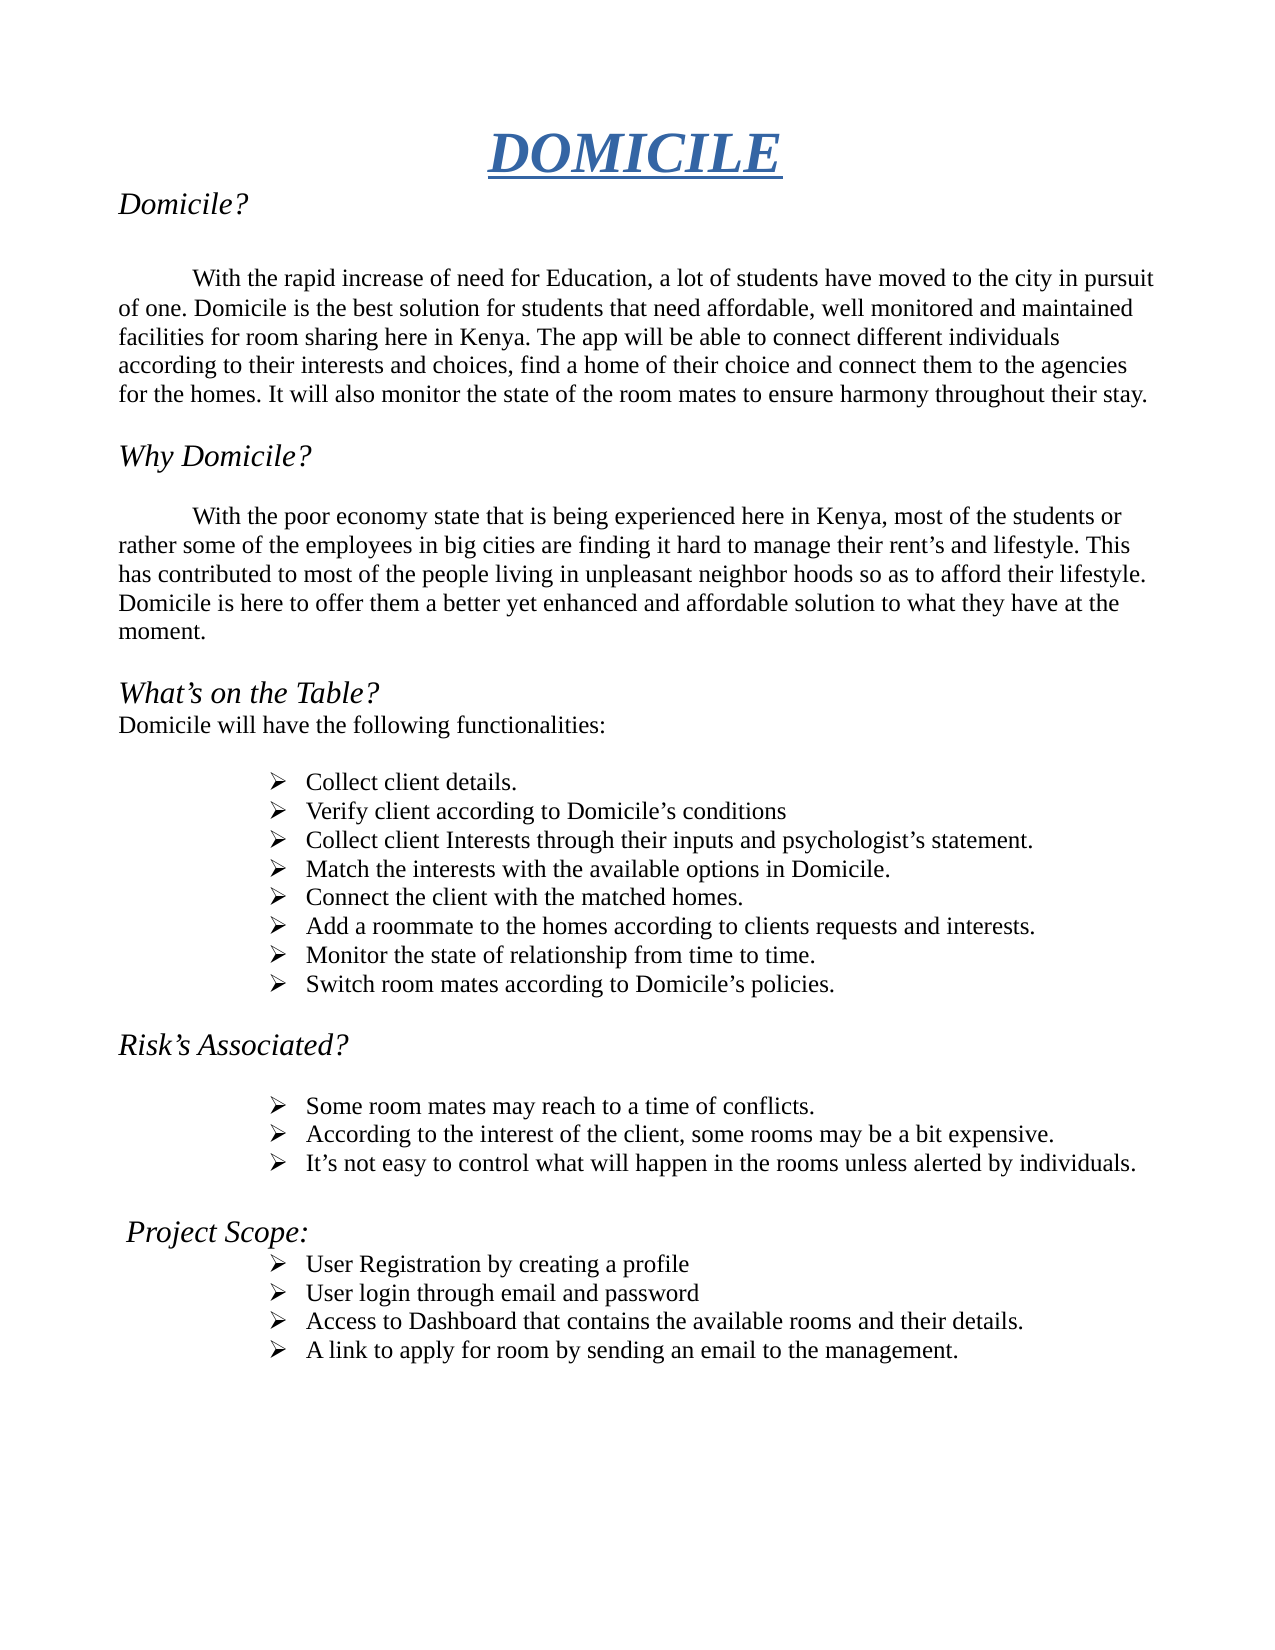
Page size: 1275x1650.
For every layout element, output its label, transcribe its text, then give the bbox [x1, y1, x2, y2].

text Domicile is here to offer them a better yet enhanced and affordable solution to what they have at the moment. [118, 588, 1157, 645]
list Collect client Interests through their inputs and psychologist’s statement. [268, 825, 1157, 854]
text With the poor economy state that is being experienced here in Kenya, most of the students or rather some of the employees in big cities are finding it hard to manage their rent’s and lifestyle. This has contributed to most of the people living in unpleasant neighbor hoods so as to afford their lifestyle. [118, 501, 1157, 588]
list Add a roommate to the homes according to clients requests and interests. [268, 911, 1157, 940]
text Domicile? [118, 185, 1157, 221]
list Connect the client with the matched homes. [268, 882, 1157, 911]
list Some room mates may reach to a time of conflicts. [268, 1091, 1157, 1119]
list A link to apply for room by sending an email to the management. [268, 1335, 1157, 1364]
text Project Scope: [118, 1213, 1157, 1249]
list Access to Dashboard that contains the available rooms and their details. [268, 1306, 1157, 1335]
text Why Domicile? [118, 437, 1157, 473]
list It’s not easy to control what will happen in the rooms unless alerted by individuals. [268, 1148, 1157, 1177]
list Switch room mates according to Domicile’s policies. [268, 969, 1157, 997]
text Domicile will have the following functionalities: [118, 710, 1157, 739]
list Collect client details. [268, 767, 1157, 796]
list Monitor the state of relationship from time to time. [268, 940, 1157, 969]
text With the rapid increase of need for Education, a lot of students have moved to the city in pursuit of one. Domicile is the best solution for students that need affordable, well monitored and maintained facilities for room sharing here in Kenya. The app will be able to connect different individuals according to their interests and choices, find a home of their choice and connect them to the agencies for the homes. It will also monitor the state of the room mates to ensure harmony throughout their stay. [118, 257, 1157, 408]
text What’s on the Table? [118, 674, 1157, 710]
list User login through email and password [268, 1278, 1157, 1306]
list Verify client according to Domicile’s conditions [268, 796, 1157, 825]
list User Registration by creating a profile [268, 1249, 1157, 1278]
text DOMICILE [118, 118, 1157, 185]
list Match the interests with the available options in Domicile. [268, 854, 1157, 882]
text Risk’s Associated? [118, 1026, 1157, 1062]
list According to the interest of the client, some rooms may be a bit expensive. [268, 1119, 1157, 1148]
